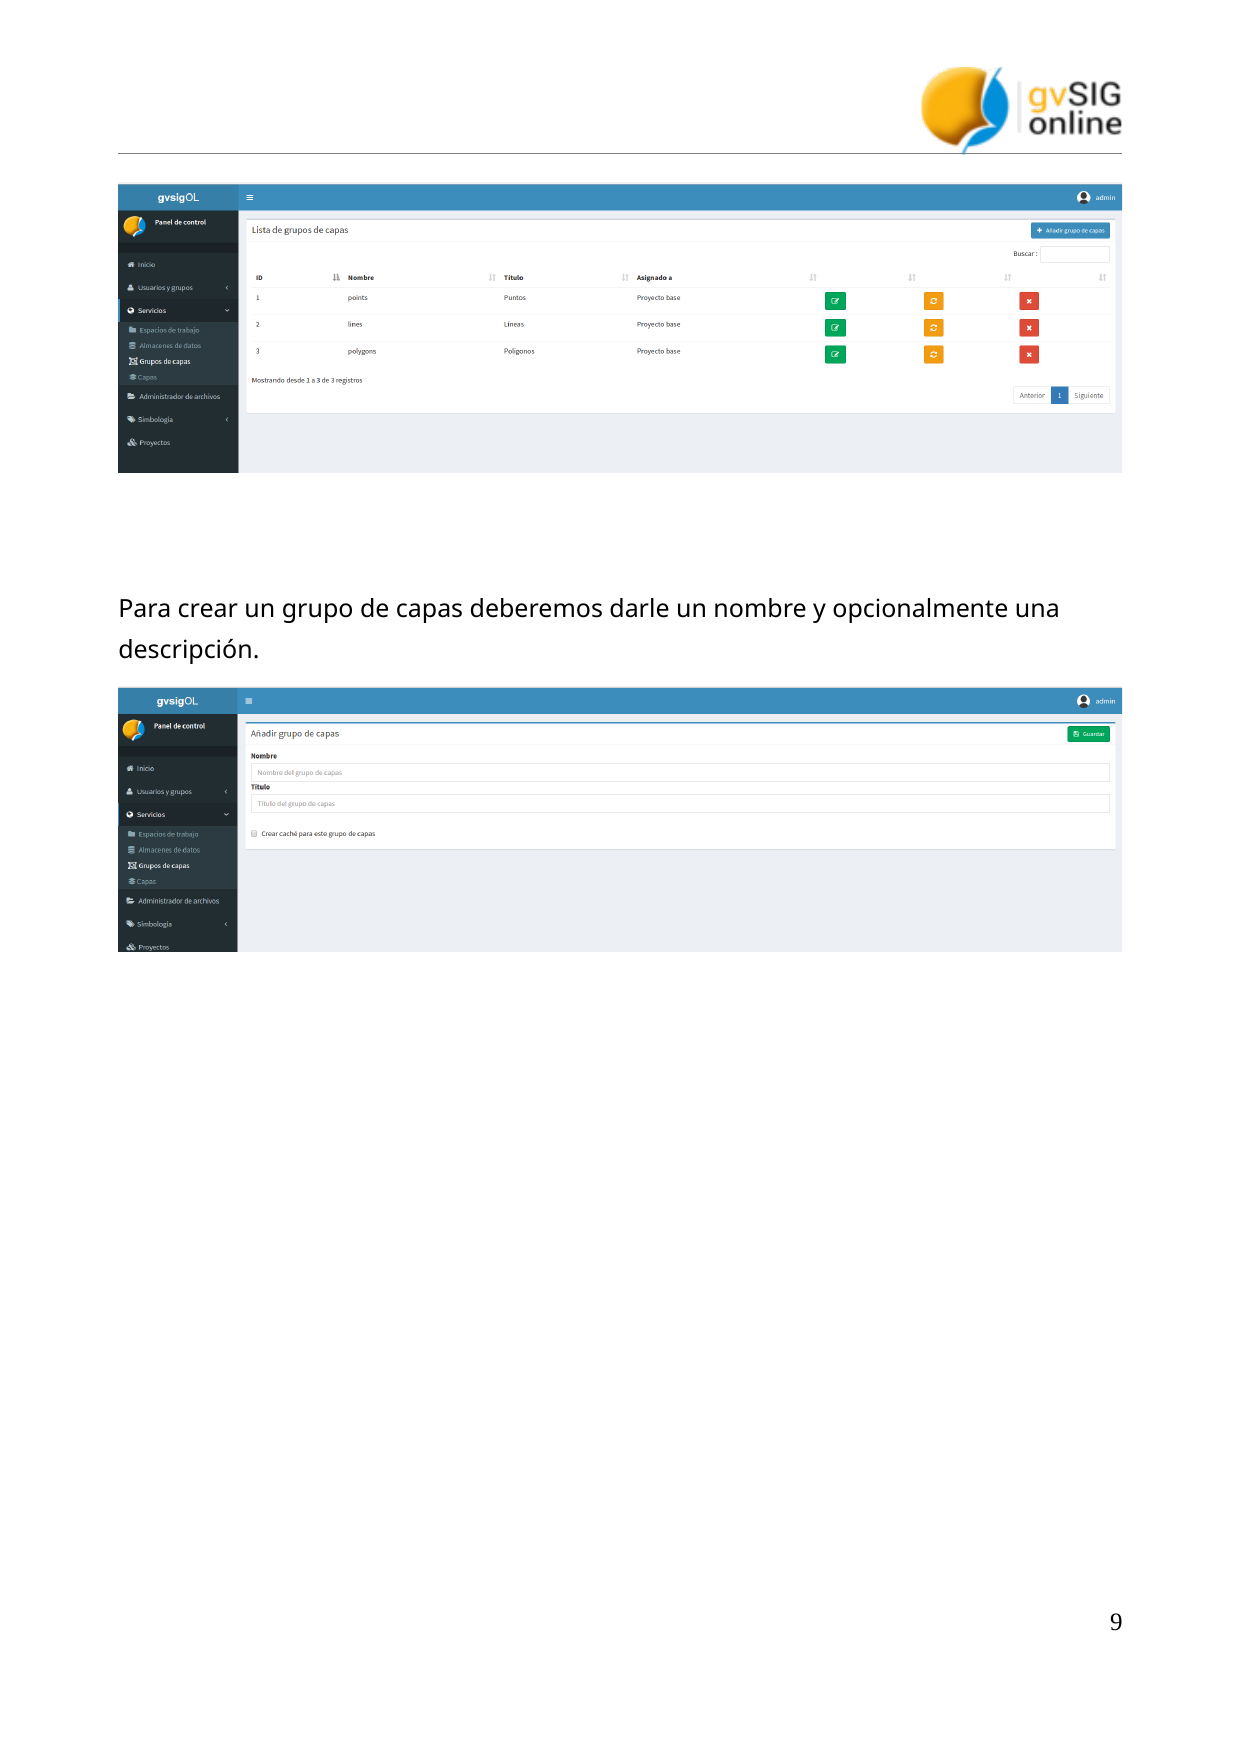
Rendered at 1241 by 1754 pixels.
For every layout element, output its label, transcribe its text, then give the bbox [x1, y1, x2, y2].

text Para crear un grupo de capas deberemos darle un nombre y opcionalmente una descripción. [118, 591, 1122, 666]
picture [118, 686, 1123, 952]
picture [921, 67, 1122, 155]
picture [118, 182, 1123, 473]
